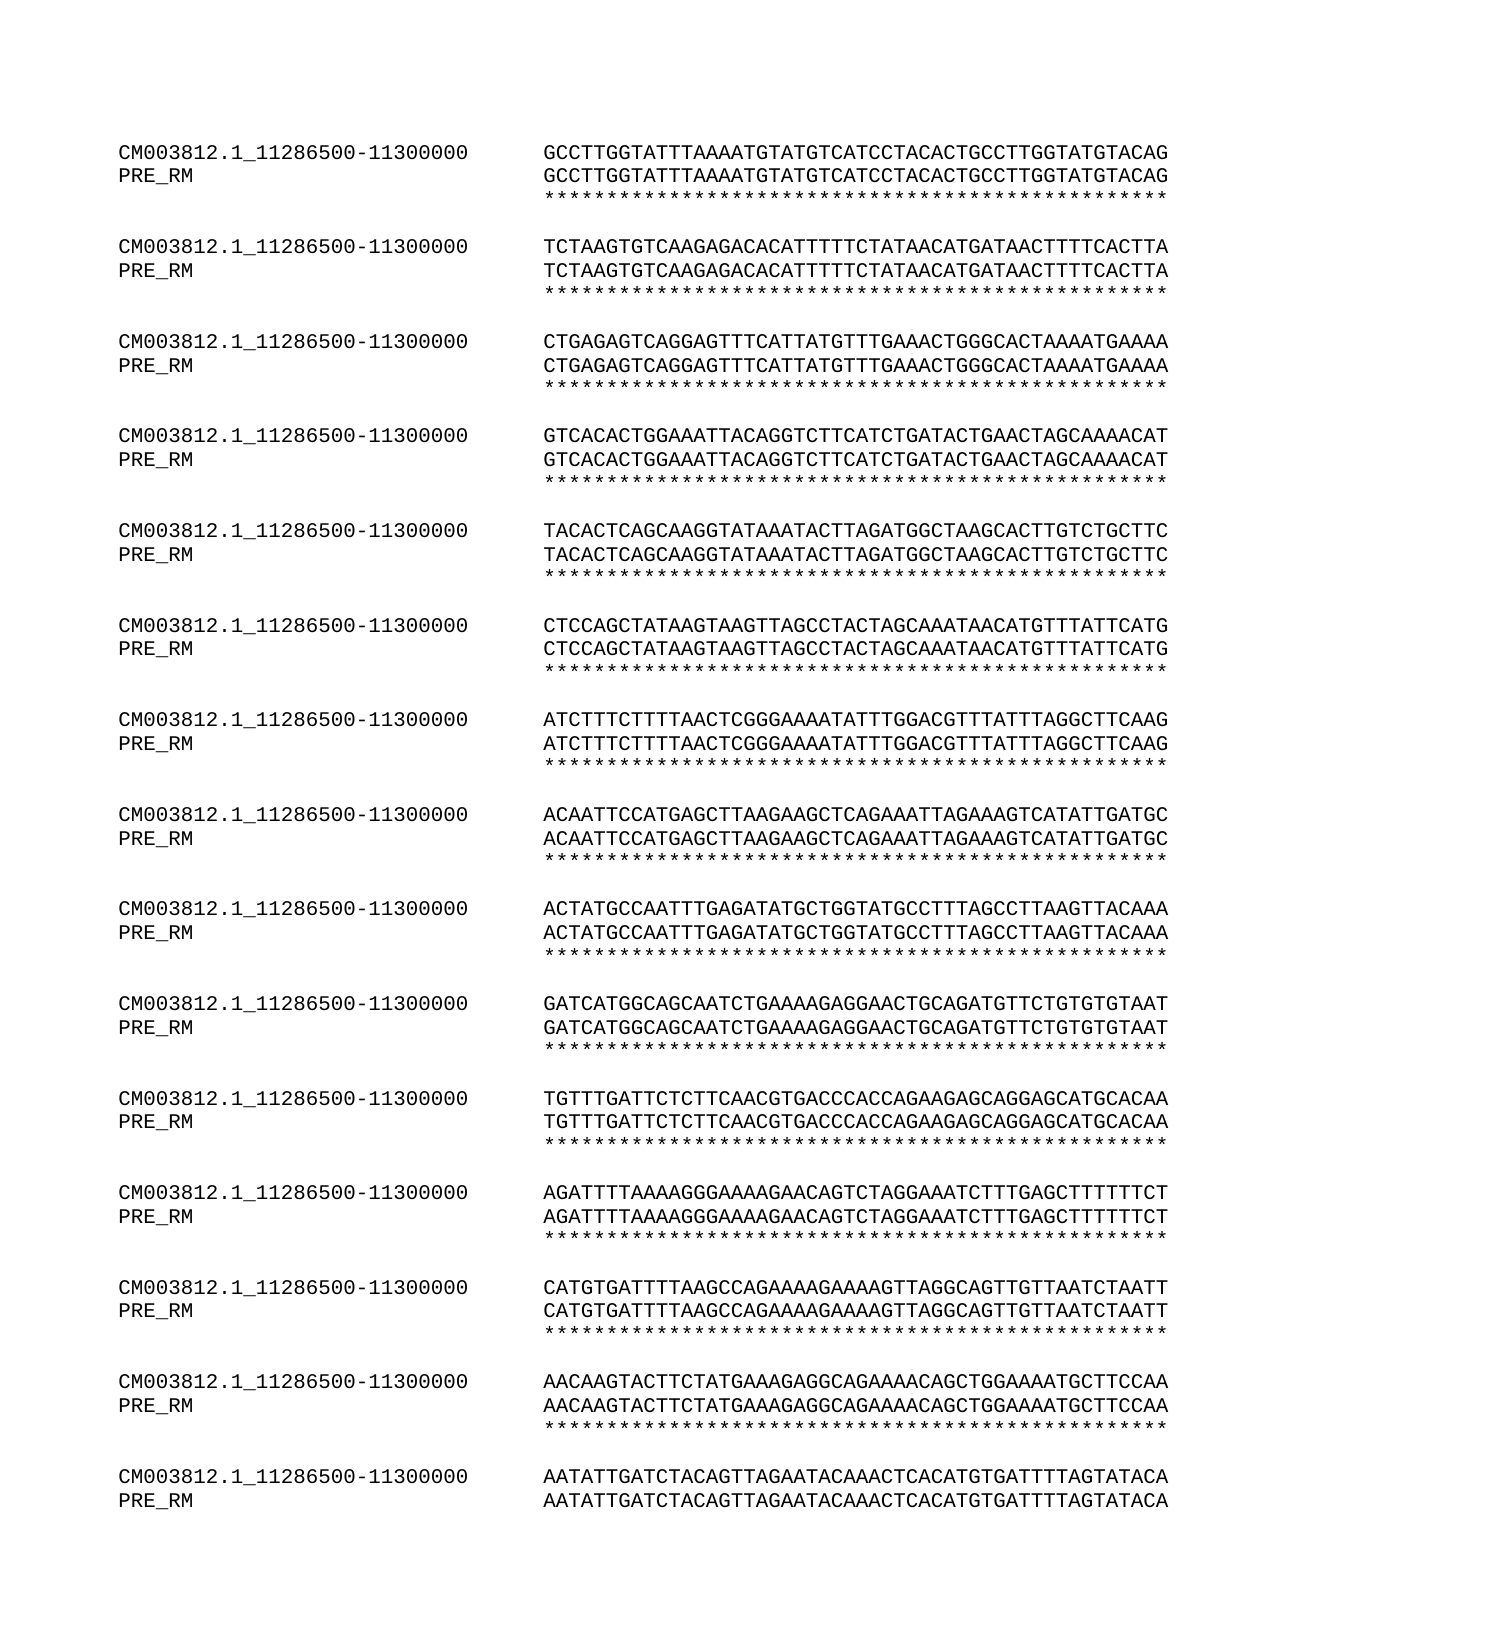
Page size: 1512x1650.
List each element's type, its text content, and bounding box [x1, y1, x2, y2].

text ************************************************** [118, 946, 1393, 969]
text PRE_RM GATCATGGCAGCAATCTGAAAAGAGGAACTGCAGATGTTCTGTGTGTAAT [118, 1017, 1393, 1040]
text ************************************************** [118, 851, 1393, 875]
text CM003812.1_11286500-11300000 AACAAGTACTTCTATGAAAGAGGCAGAAAACAGCTGGAAAATGCTTCCAA [118, 1371, 1393, 1395]
text ************************************************** [118, 378, 1393, 402]
text PRE_RM CTCCAGCTATAAGTAAGTTAGCCTACTAGCAAATAACATGTTTATTCATG [118, 638, 1393, 662]
text CM003812.1_11286500-11300000 CTCCAGCTATAAGTAAGTTAGCCTACTAGCAAATAACATGTTTATTCATG [118, 615, 1393, 638]
text PRE_RM AGATTTTAAAAGGGAAAAGAACAGTCTAGGAAATCTTTGAGCTTTTTTCT [118, 1206, 1393, 1229]
text PRE_RM AATATTGATCTACAGTTAGAATACAAACTCACATGTGATTTTAGTATACA [118, 1489, 1393, 1513]
text ************************************************** [118, 284, 1393, 307]
text CM003812.1_11286500-11300000 ACAATTCCATGAGCTTAAGAAGCTCAGAAATTAGAAAGTCATATTGATGC [118, 804, 1393, 827]
text CM003812.1_11286500-11300000 TGTTTGATTCTCTTCAACGTGACCCACCAGAAGAGCAGGAGCATGCACAA [118, 1088, 1393, 1111]
text PRE_RM CATGTGATTTTAAGCCAGAAAAGAAAAGTTAGGCAGTTGTTAATCTAATT [118, 1300, 1393, 1324]
text PRE_RM GCCTTGGTATTTAAAATGTATGTCATCCTACACTGCCTTGGTATGTACAG [118, 165, 1393, 189]
text PRE_RM ACAATTCCATGAGCTTAAGAAGCTCAGAAATTAGAAAGTCATATTGATGC [118, 827, 1393, 851]
text ************************************************** [118, 189, 1393, 213]
text PRE_RM ACTATGCCAATTTGAGATATGCTGGTATGCCTTTAGCCTTAAGTTACAAA [118, 922, 1393, 946]
text CM003812.1_11286500-11300000 ATCTTTCTTTTAACTCGGGAAAATATTTGGACGTTTATTTAGGCTTCAAG [118, 709, 1393, 733]
text PRE_RM ATCTTTCTTTTAACTCGGGAAAATATTTGGACGTTTATTTAGGCTTCAAG [118, 733, 1393, 757]
text ************************************************** [118, 567, 1393, 591]
text CM003812.1_11286500-11300000 CTGAGAGTCAGGAGTTTCATTATGTTTGAAACTGGGCACTAAAATGAAAA [118, 331, 1393, 354]
text CM003812.1_11286500-11300000 CATGTGATTTTAAGCCAGAAAAGAAAAGTTAGGCAGTTGTTAATCTAATT [118, 1277, 1393, 1300]
text ************************************************** [118, 473, 1393, 496]
text ************************************************** [118, 1419, 1393, 1442]
text PRE_RM GTCACACTGGAAATTACAGGTCTTCATCTGATACTGAACTAGCAAAACAT [118, 449, 1393, 473]
text ************************************************** [118, 1324, 1393, 1348]
text CM003812.1_11286500-11300000 GCCTTGGTATTTAAAATGTATGTCATCCTACACTGCCTTGGTATGTACAG [118, 142, 1393, 165]
text CM003812.1_11286500-11300000 AGATTTTAAAAGGGAAAAGAACAGTCTAGGAAATCTTTGAGCTTTTTTCT [118, 1182, 1393, 1206]
text CM003812.1_11286500-11300000 TACACTCAGCAAGGTATAAATACTTAGATGGCTAAGCACTTGTCTGCTTC [118, 520, 1393, 544]
text PRE_RM CTGAGAGTCAGGAGTTTCATTATGTTTGAAACTGGGCACTAAAATGAAAA [118, 354, 1393, 378]
text ************************************************** [118, 1135, 1393, 1158]
text PRE_RM TCTAAGTGTCAAGAGACACATTTTTCTATAACATGATAACTTTTCACTTA [118, 260, 1393, 284]
text PRE_RM TGTTTGATTCTCTTCAACGTGACCCACCAGAAGAGCAGGAGCATGCACAA [118, 1111, 1393, 1135]
text CM003812.1_11286500-11300000 GTCACACTGGAAATTACAGGTCTTCATCTGATACTGAACTAGCAAAACAT [118, 426, 1393, 449]
text CM003812.1_11286500-11300000 AATATTGATCTACAGTTAGAATACAAACTCACATGTGATTTTAGTATACA [118, 1466, 1393, 1489]
text CM003812.1_11286500-11300000 ACTATGCCAATTTGAGATATGCTGGTATGCCTTTAGCCTTAAGTTACAAA [118, 898, 1393, 922]
text CM003812.1_11286500-11300000 GATCATGGCAGCAATCTGAAAAGAGGAACTGCAGATGTTCTGTGTGTAAT [118, 993, 1393, 1017]
text PRE_RM AACAAGTACTTCTATGAAAGAGGCAGAAAACAGCTGGAAAATGCTTCCAA [118, 1395, 1393, 1419]
text ************************************************** [118, 757, 1393, 780]
text CM003812.1_11286500-11300000 TCTAAGTGTCAAGAGACACATTTTTCTATAACATGATAACTTTTCACTTA [118, 236, 1393, 260]
text PRE_RM TACACTCAGCAAGGTATAAATACTTAGATGGCTAAGCACTTGTCTGCTTC [118, 544, 1393, 567]
text ************************************************** [118, 1229, 1393, 1253]
text ************************************************** [118, 1040, 1393, 1064]
text ************************************************** [118, 662, 1393, 686]
